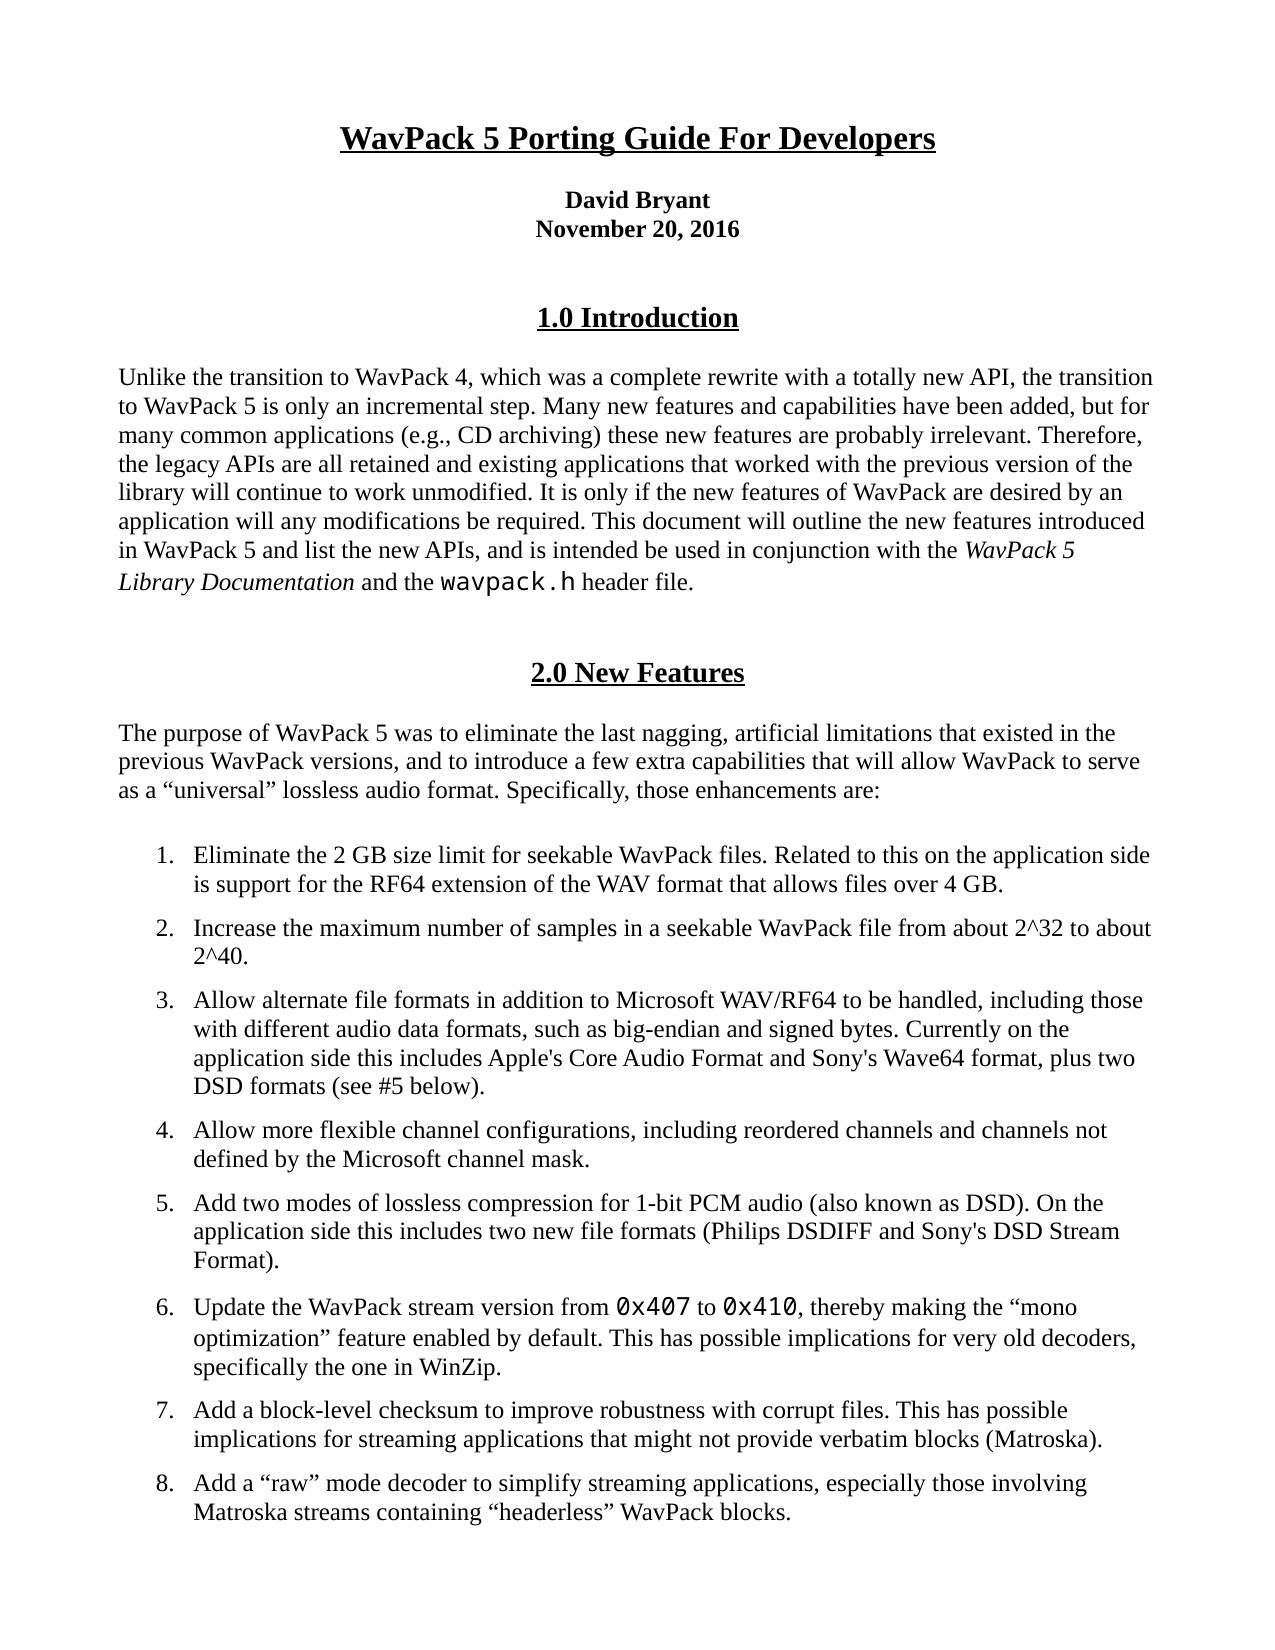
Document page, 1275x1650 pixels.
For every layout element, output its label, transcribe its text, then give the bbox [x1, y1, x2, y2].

text David Bryant [118, 185, 1157, 214]
list Increase the maximum number of samples in a seekable WavPack file from about 2^32 to about 2^40. [156, 913, 1157, 970]
text 2.0 New Features [118, 655, 1157, 689]
list Add a block-level checksum to improve robustness with corrupt files. This has possible implications for streaming applications that might not provide verbatim blocks (Matroska). [156, 1395, 1157, 1453]
list Add two modes of lossless compression for 1-bit PCM audio (also known as DSD). On the application side this includes two new file formats (Philips DSDIFF and Sony's DSD Stream Format). [156, 1188, 1157, 1274]
list Allow more flexible channel configurations, including reordered channels and channels not defined by the Microsoft channel mask. [156, 1115, 1157, 1173]
text 1.0 Introduction [118, 300, 1157, 334]
list Update the WavPack stream version from 0x407 to 0x410, thereby making the “mono optimization” feature enabled by default. This has possible implications for very old decoders, specifically the one in WinZip. [156, 1289, 1157, 1380]
list Eliminate the 2 GB size limit for seekable WavPack files. Related to this on the application side is support for the RF64 extension of the WAV format that allows files over 4 GB. [156, 840, 1157, 898]
text November 20, 2016 [118, 214, 1157, 243]
list Add a “raw” mode decoder to simplify streaming applications, especially those involving Matroska streams containing “headerless” WavPack blocks. [156, 1468, 1157, 1525]
list Allow alternate file formats in addition to Microsoft WAV/RF64 to be handled, including those with different audio data formats, such as big-endian and signed bytes. Currently on the application side this includes Apple's Core Audio Format and Sony's Wave64 format, plus two DSD formats (see #5 below). [156, 985, 1157, 1100]
text The purpose of WavPack 5 was to eliminate the last nagging, artificial limitations that existed in the previous WavPack versions, and to introduce a few extra capabilities that will allow WavPack to serve as a “universal” lossless audio format. Specifically, those enhancements are: [118, 718, 1157, 804]
text WavPack 5 Porting Guide For Developers [118, 118, 1157, 156]
text Unlike the transition to WavPack 4, which was a complete rewrite with a totally new API, the transition to WavPack 5 is only an incremental step. Many new features and capabilities have been added, but for many common applications (e.g., CD archiving) these new features are probably irrelevant. Therefore, the legacy APIs are all retained and existing applications that worked with the previous version of the library will continue to work unmodified. It is only if the new features of WavPack are desired by an application will any modifications be required. This document will outline the new features introduced in WavPack 5 and list the new APIs, and is intended be used in conjunction with the WavPack 5 Library Documentation and the wavpack.h header file. [118, 362, 1157, 598]
